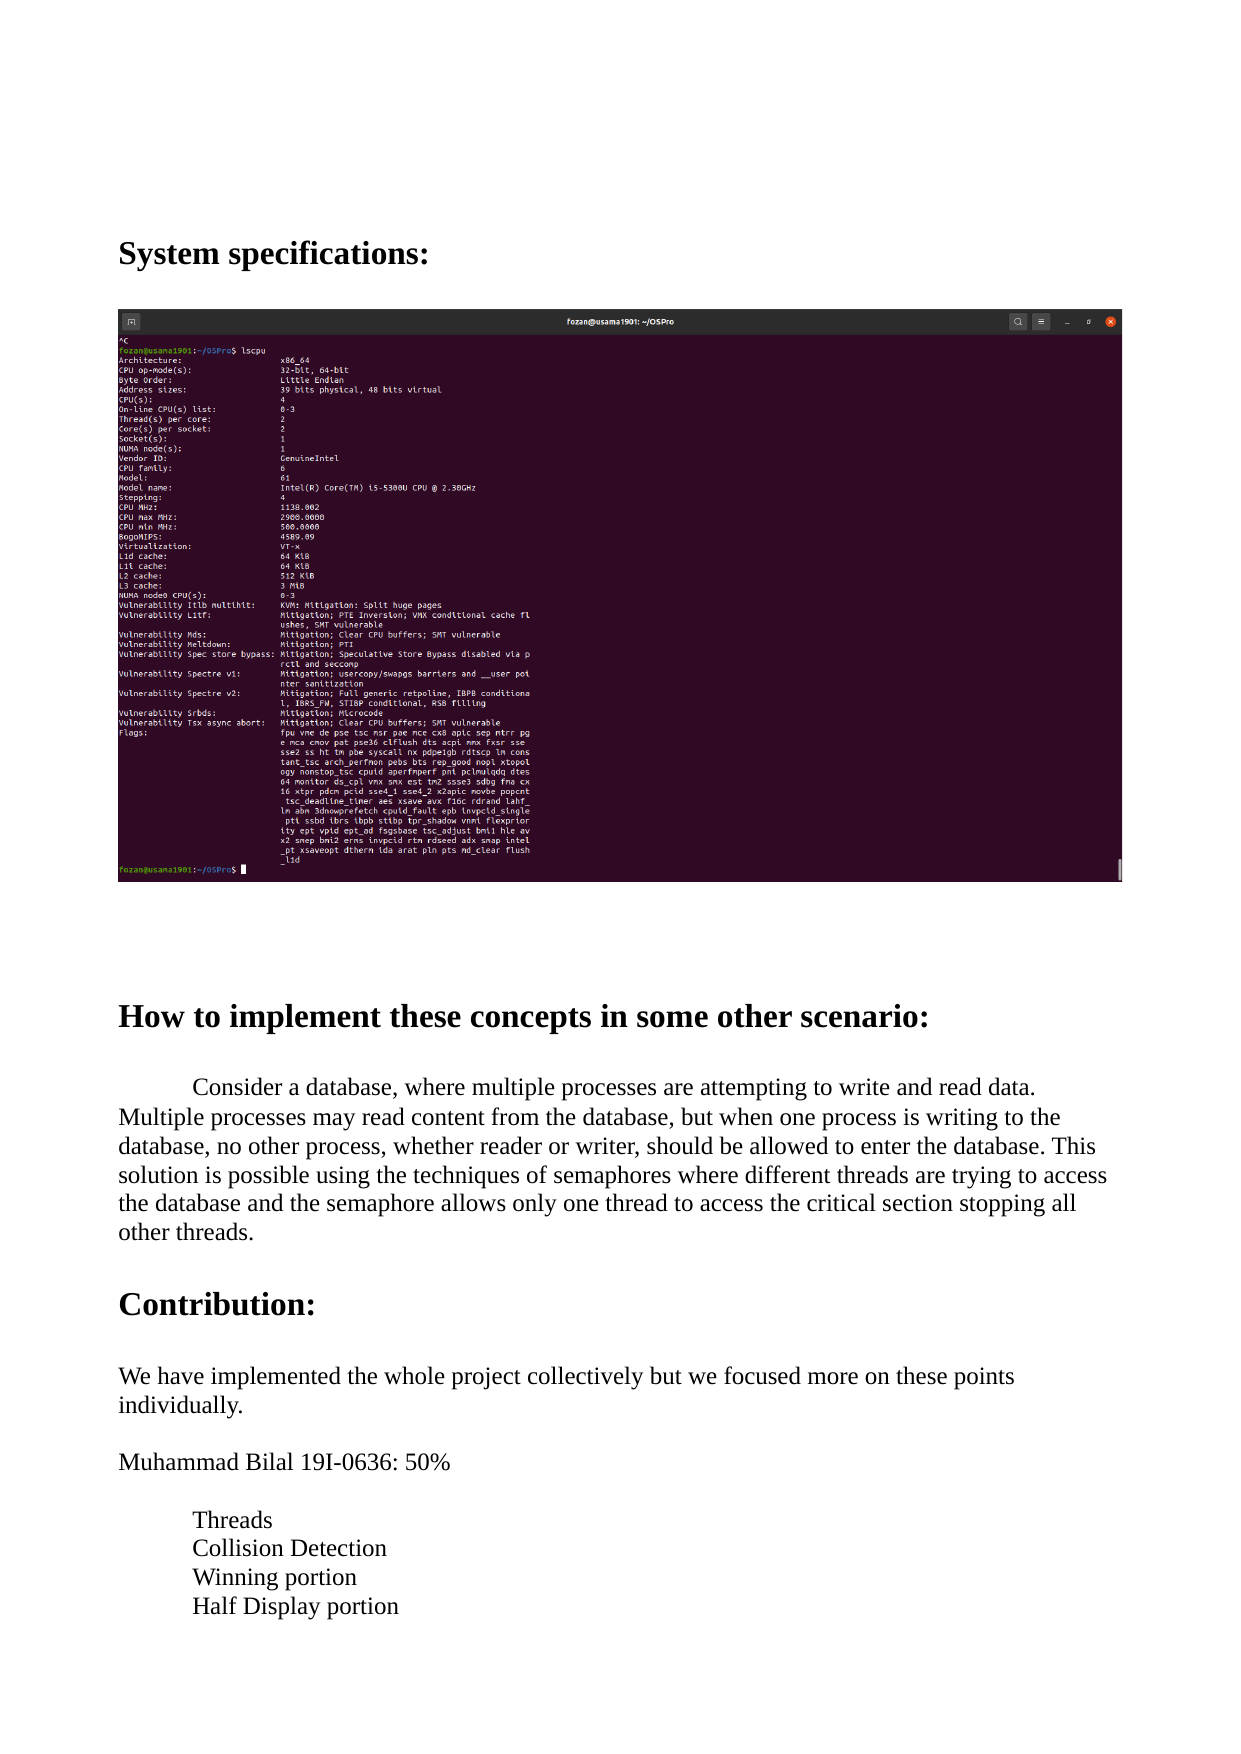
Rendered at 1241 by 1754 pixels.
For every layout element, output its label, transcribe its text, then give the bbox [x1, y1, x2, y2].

text Consider a database, where multiple processes are attempting to write and read data. Multiple processes may read content from the database, but when one process is writing to the database, no other process, whether reader or writer, should be allowed to enter the database. This solution is possible using the techniques of semaphores where different threads are trying to access the database and the semaphore allows only one thread to access the critical section stopping all other threads. [118, 1064, 1122, 1246]
text We have implemented the whole project collectively but we focused more on these points individually. [118, 1361, 1122, 1418]
text Winning portion [118, 1562, 1122, 1591]
text How to implement these concepts in some other scenario: [118, 997, 1122, 1035]
text Half Display portion [118, 1591, 1122, 1620]
text Muhammad Bilal 19I-0636: 50% [118, 1447, 1122, 1476]
text Contribution: [118, 1284, 1122, 1323]
picture [118, 309, 1123, 882]
text Threads [118, 1505, 1122, 1533]
text Collision Detection [118, 1533, 1122, 1562]
text System specifications: [118, 233, 1122, 271]
